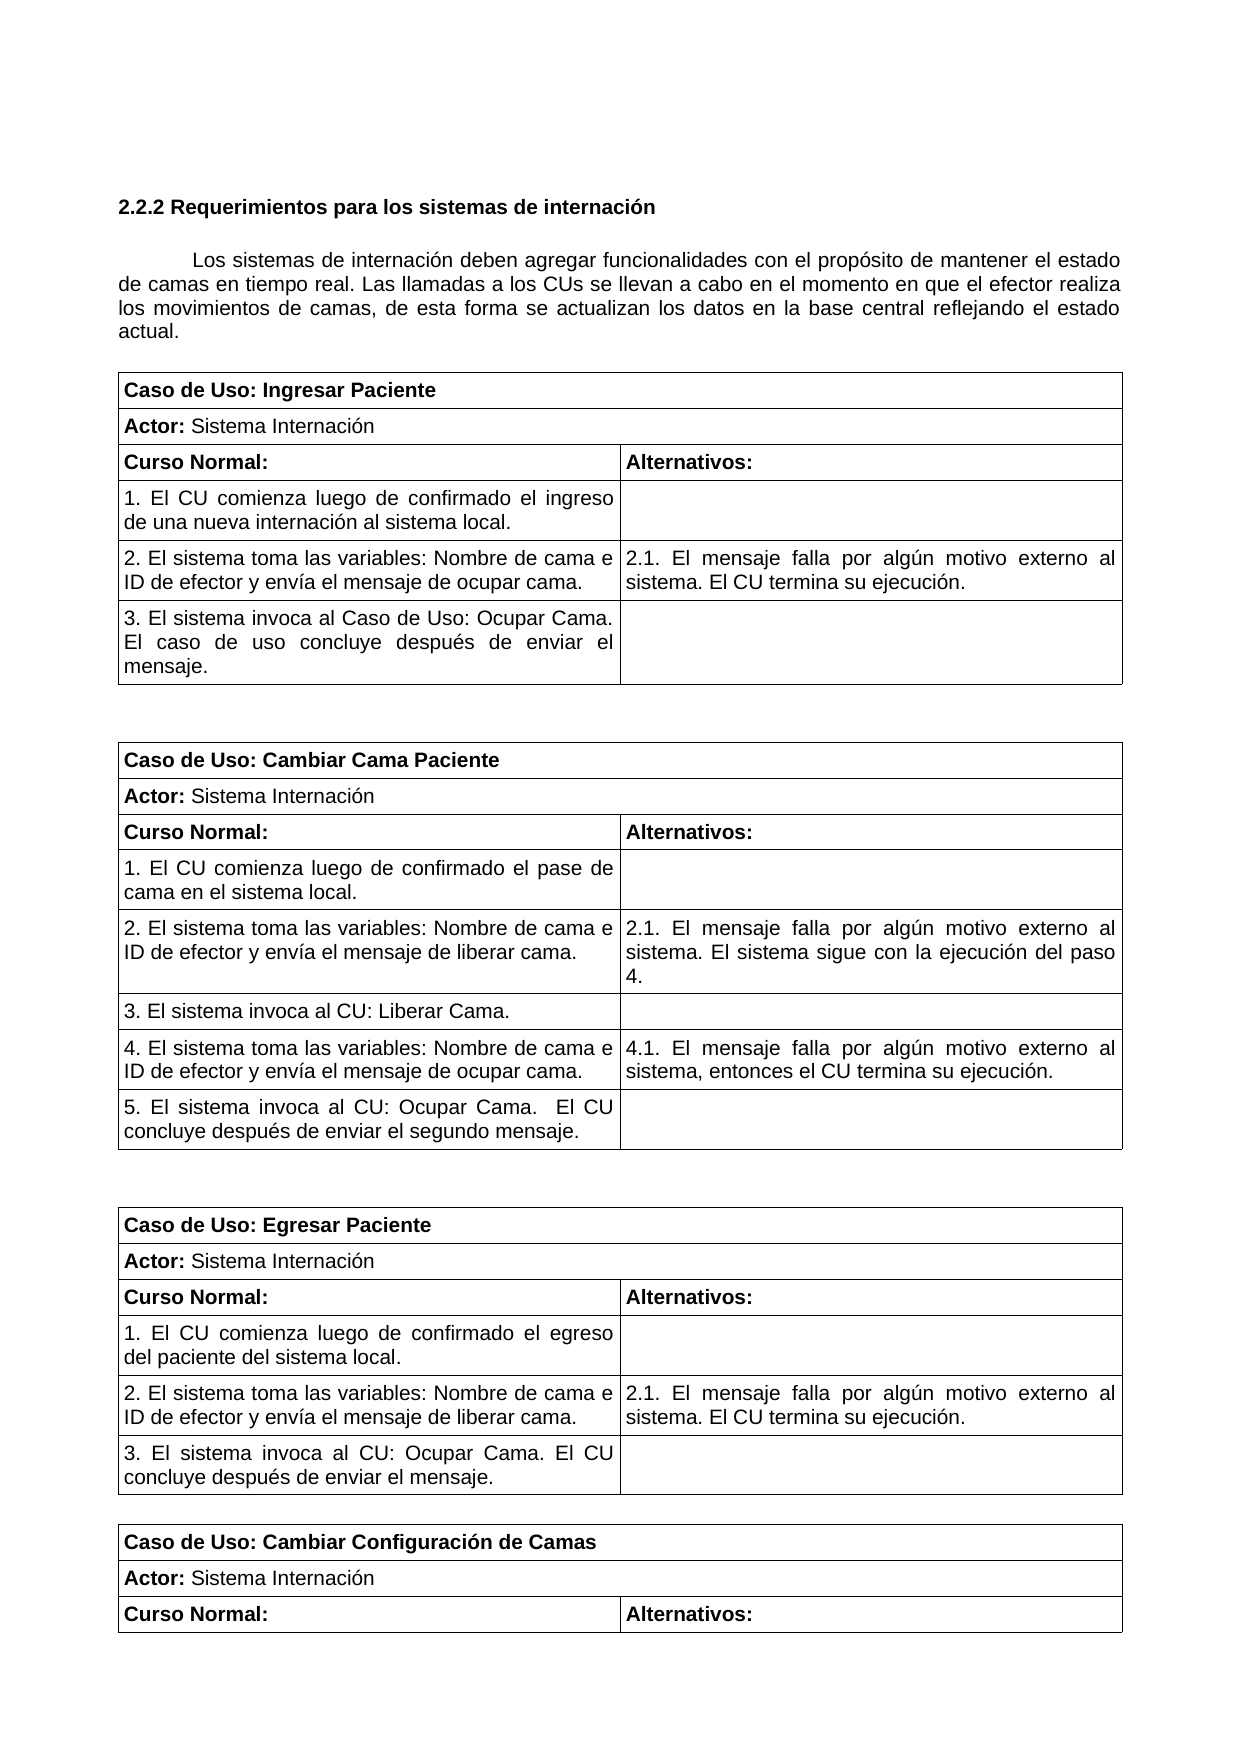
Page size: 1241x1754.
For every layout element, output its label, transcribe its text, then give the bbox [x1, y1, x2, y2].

table_cell Curso Normal: [119, 815, 620, 849]
table_cell 3. El sistema invoca al CU: Ocupar Cama. El CU concluye después de enviar el mensaje. [119, 1436, 620, 1494]
table_cell Curso Normal: [119, 445, 620, 480]
table_cell [621, 1090, 1122, 1149]
table_cell 2.1. El mensaje falla por algún motivo externo al sistema. El sistema sigue con la ejecución del paso 4. [621, 910, 1122, 993]
table_cell 2.1. El mensaje falla por algún motivo externo al sistema. El CU termina su ejecución. [621, 1376, 1122, 1434]
table_cell 2. El sistema toma las variables: Nombre de cama e ID de efector y envía el mensaje de ocupar cama. [119, 541, 620, 600]
table_cell Alternativos: [621, 1597, 1122, 1631]
table_header Caso de Uso: Egresar Paciente [119, 1208, 1122, 1243]
table_cell 3. El sistema invoca al Caso de Uso: Ocupar Cama. El caso de uso concluye después de enviar el mensaje. [119, 601, 620, 683]
table_cell 2. El sistema toma las variables: Nombre de cama e ID de efector y envía el mensaje de liberar cama. [119, 910, 620, 993]
table_header Caso de Uso: Ingresar Paciente [119, 373, 1122, 408]
table_cell Curso Normal: [119, 1597, 620, 1631]
table_cell [621, 1316, 1122, 1374]
table_cell [621, 994, 1122, 1029]
table_cell Actor: Sistema Internación [119, 1244, 1122, 1279]
text Los sistemas de internación deben agregar funcionalidades con el propósito de mantener el estado de camas en tiempo real. Las llamadas a los CUs se llevan a cabo en el momento en que el efector realiza los movimientos de camas, de esta forma se actualizan los datos en la base central reflejando el estado actual. [118, 247, 1122, 343]
table_cell Actor: Sistema Internación [119, 779, 1122, 813]
table_cell Alternativos: [621, 1280, 1122, 1315]
table_cell [621, 1436, 1122, 1494]
table_cell [621, 850, 1122, 909]
table_cell 2.1. El mensaje falla por algún motivo externo al sistema. El CU termina su ejecución. [621, 541, 1122, 600]
table_cell Curso Normal: [119, 1280, 620, 1315]
table_cell Actor: Sistema Internación [119, 409, 1122, 444]
table_header Caso de Uso: Cambiar Cama Paciente [119, 743, 1122, 777]
table_cell 2. El sistema toma las variables: Nombre de cama e ID de efector y envía el mensaje de liberar cama. [119, 1376, 620, 1434]
table_cell 1. El CU comienza luego de confirmado el ingreso de una nueva internación al sistema local. [119, 481, 620, 540]
table_header Caso de Uso: Cambiar Configuración de Camas [119, 1525, 1122, 1559]
table_cell Actor: Sistema Internación [119, 1561, 1122, 1596]
table_cell 5. El sistema invoca al CU: Ocupar Cama. El CU concluye después de enviar el segundo mensaje. [119, 1090, 620, 1149]
table_cell 3. El sistema invoca al CU: Liberar Cama. [119, 994, 620, 1029]
table_cell 4.1. El mensaje falla por algún motivo externo al sistema, entonces el CU termina su ejecución. [621, 1030, 1122, 1089]
table_cell 1. El CU comienza luego de confirmado el pase de cama en el sistema local. [119, 850, 620, 909]
table_cell 4. El sistema toma las variables: Nombre de cama e ID de efector y envía el mensaje de ocupar cama. [119, 1030, 620, 1089]
table_cell Alternativos: [621, 445, 1122, 480]
table_cell 1. El CU comienza luego de confirmado el egreso del paciente del sistema local. [119, 1316, 620, 1374]
table_cell [621, 601, 1122, 683]
table_cell [621, 481, 1122, 540]
table_cell Alternativos: [621, 815, 1122, 849]
text 2.2.2 Requerimientos para los sistemas de internación [118, 195, 1122, 219]
